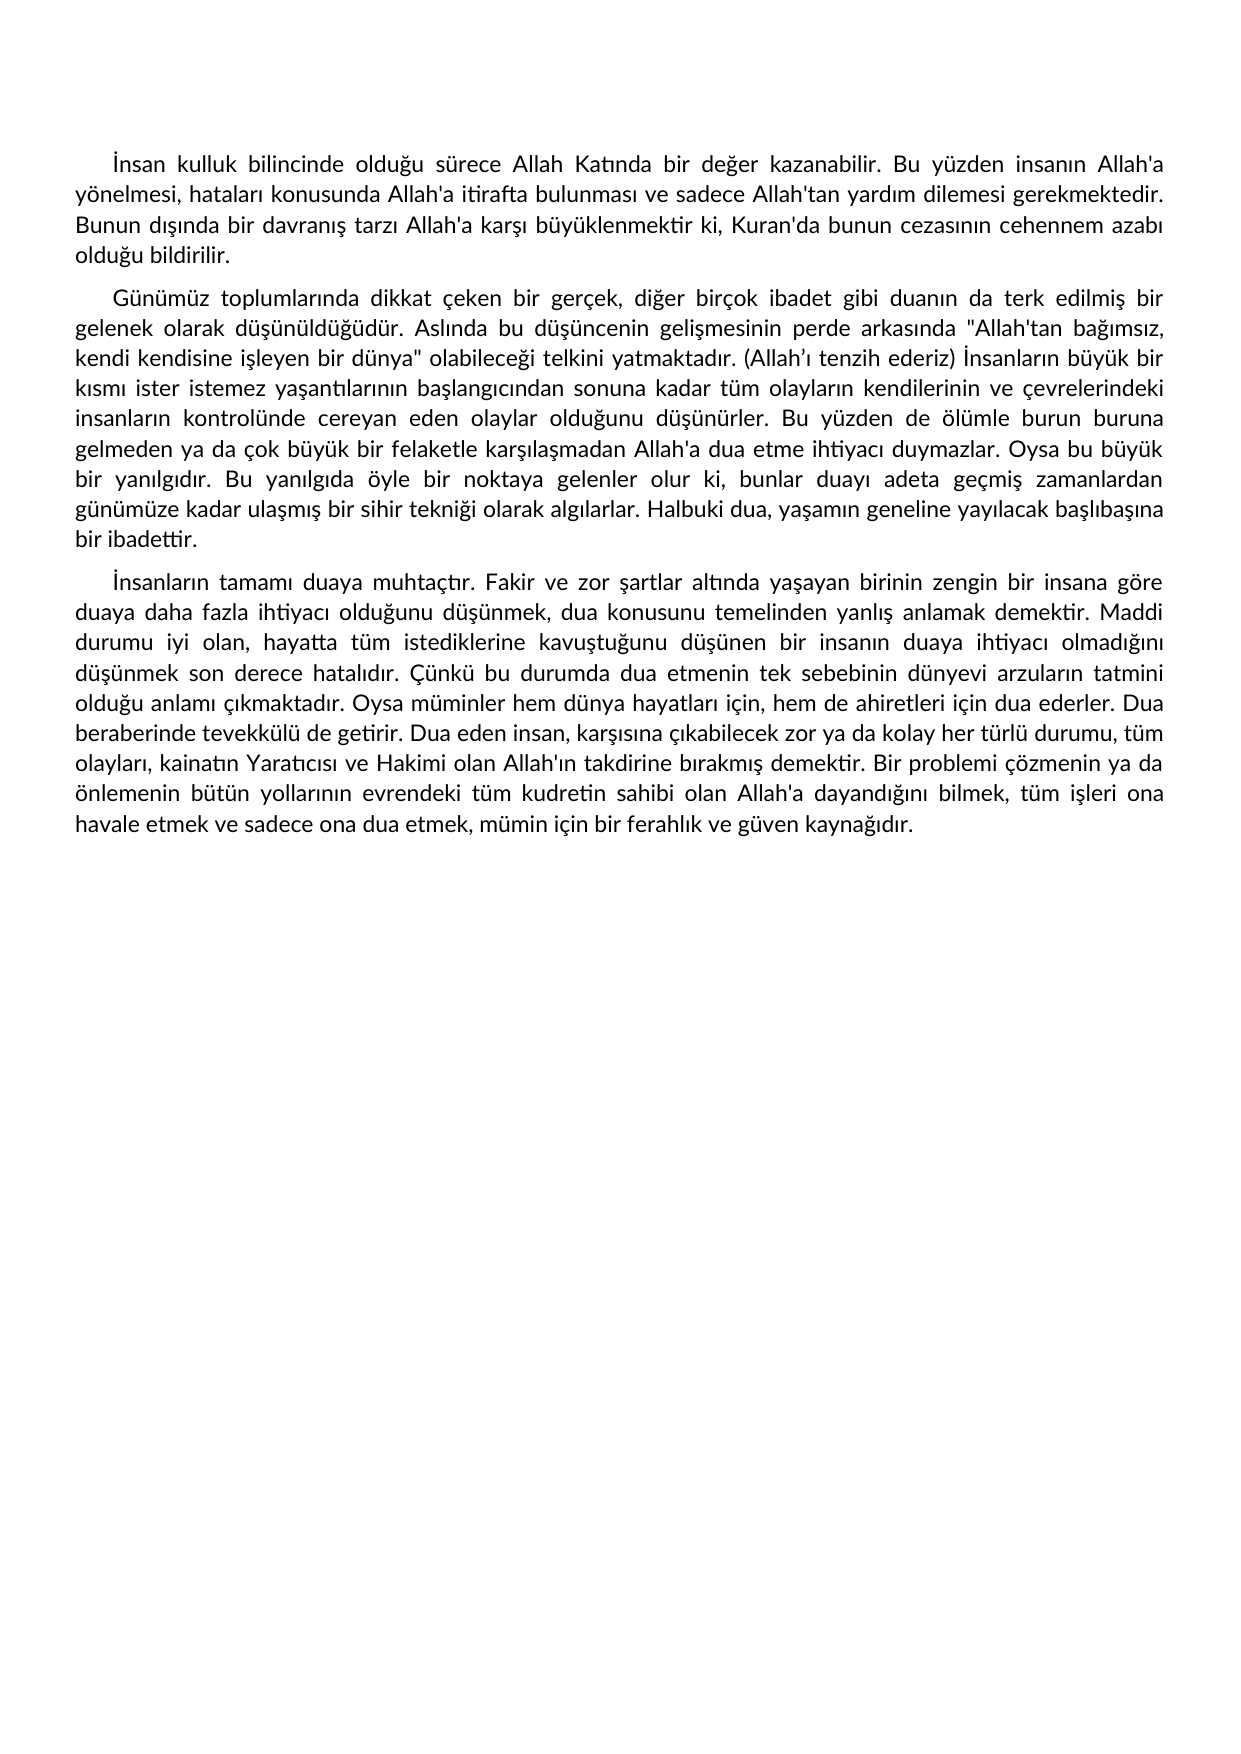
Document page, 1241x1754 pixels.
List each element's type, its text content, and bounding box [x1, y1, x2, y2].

text Günümüz toplumlarında dikkat çeken bir gerçek, diğer birçok ibadet gibi duanın da terk edilmiş bir gelenek olarak düşünüldüğüdür. Aslında bu düşüncenin gelişmesinin perde arkasında "Allah'tan bağımsız, kendi kendisine işleyen bir dünya" olabileceği telkini yatmaktadır. (Allah’ı tenzih ederiz) İnsanların büyük bir kısmı ister istemez yaşantılarının başlangıcından sonuna kadar tüm olayların kendilerinin ve çevrelerindeki insanların kontrolünde cereyan eden olaylar olduğunu düşünürler. Bu yüzden de ölümle burun buruna gelmeden ya da çok büyük bir felaketle karşılaşmadan Allah'a dua etme ihtiyacı duymazlar. Oysa bu büyük bir yanılgıdır. Bu yanılgıda öyle bir noktaya gelenler olur ki, bunlar duayı adeta geçmiş zamanlardan günümüze kadar ulaşmış bir sihir tekniği olarak algılarlar. Halbuki dua, yaşamın geneline yayılacak başlıbaşına bir ibadettir. [75, 283, 1165, 552]
text İnsan kulluk bilincinde olduğu sürece Allah Katında bir değer kazanabilir. Bu yüzden insanın Allah'a yönelmesi, hataları konusunda Allah'a itirafta bulunması ve sadece Allah'tan yardım dilemesi gerekmektedir. Bunun dışında bir davranış tarzı Allah'a karşı büyüklenmektir ki, Kuran'da bunun cezasının cehennem azabı olduğu bildirilir. [75, 150, 1165, 268]
text İnsanların tamamı duaya muhtaçtır. Fakir ve zor şartlar altında yaşayan birinin zengin bir insana göre duaya daha fazla ihtiyacı olduğunu düşünmek, dua konusunu temelinden yanlış anlamak demektir. Maddi durumu iyi olan, hayatta tüm istediklerine kavuştuğunu düşünen bir insanın duaya ihtiyacı olmadığını düşünmek son derece hatalıdır. Çünkü bu durumda dua etmenin tek sebebinin dünyevi arzuların tatmini olduğu anlamı çıkmaktadır. Oysa müminler hem dünya hayatları için, hem de ahiretleri için dua ederler. Dua beraberinde tevekkülü de getirir. Dua eden insan, karşısına çıkabilecek zor ya da kolay her türlü durumu, tüm olayları, kainatın Yaratıcısı ve Hakimi olan Allah'ın takdirine bırakmış demektir. Bir problemi çözmenin ya da önlemenin bütün yollarının evrendeki tüm kudretin sahibi olan Allah'a dayandığını bilmek, tüm işleri ona havale etmek ve sadece ona dua etmek, mümin için bir ferahlık ve güven kaynağıdır. [75, 568, 1165, 837]
